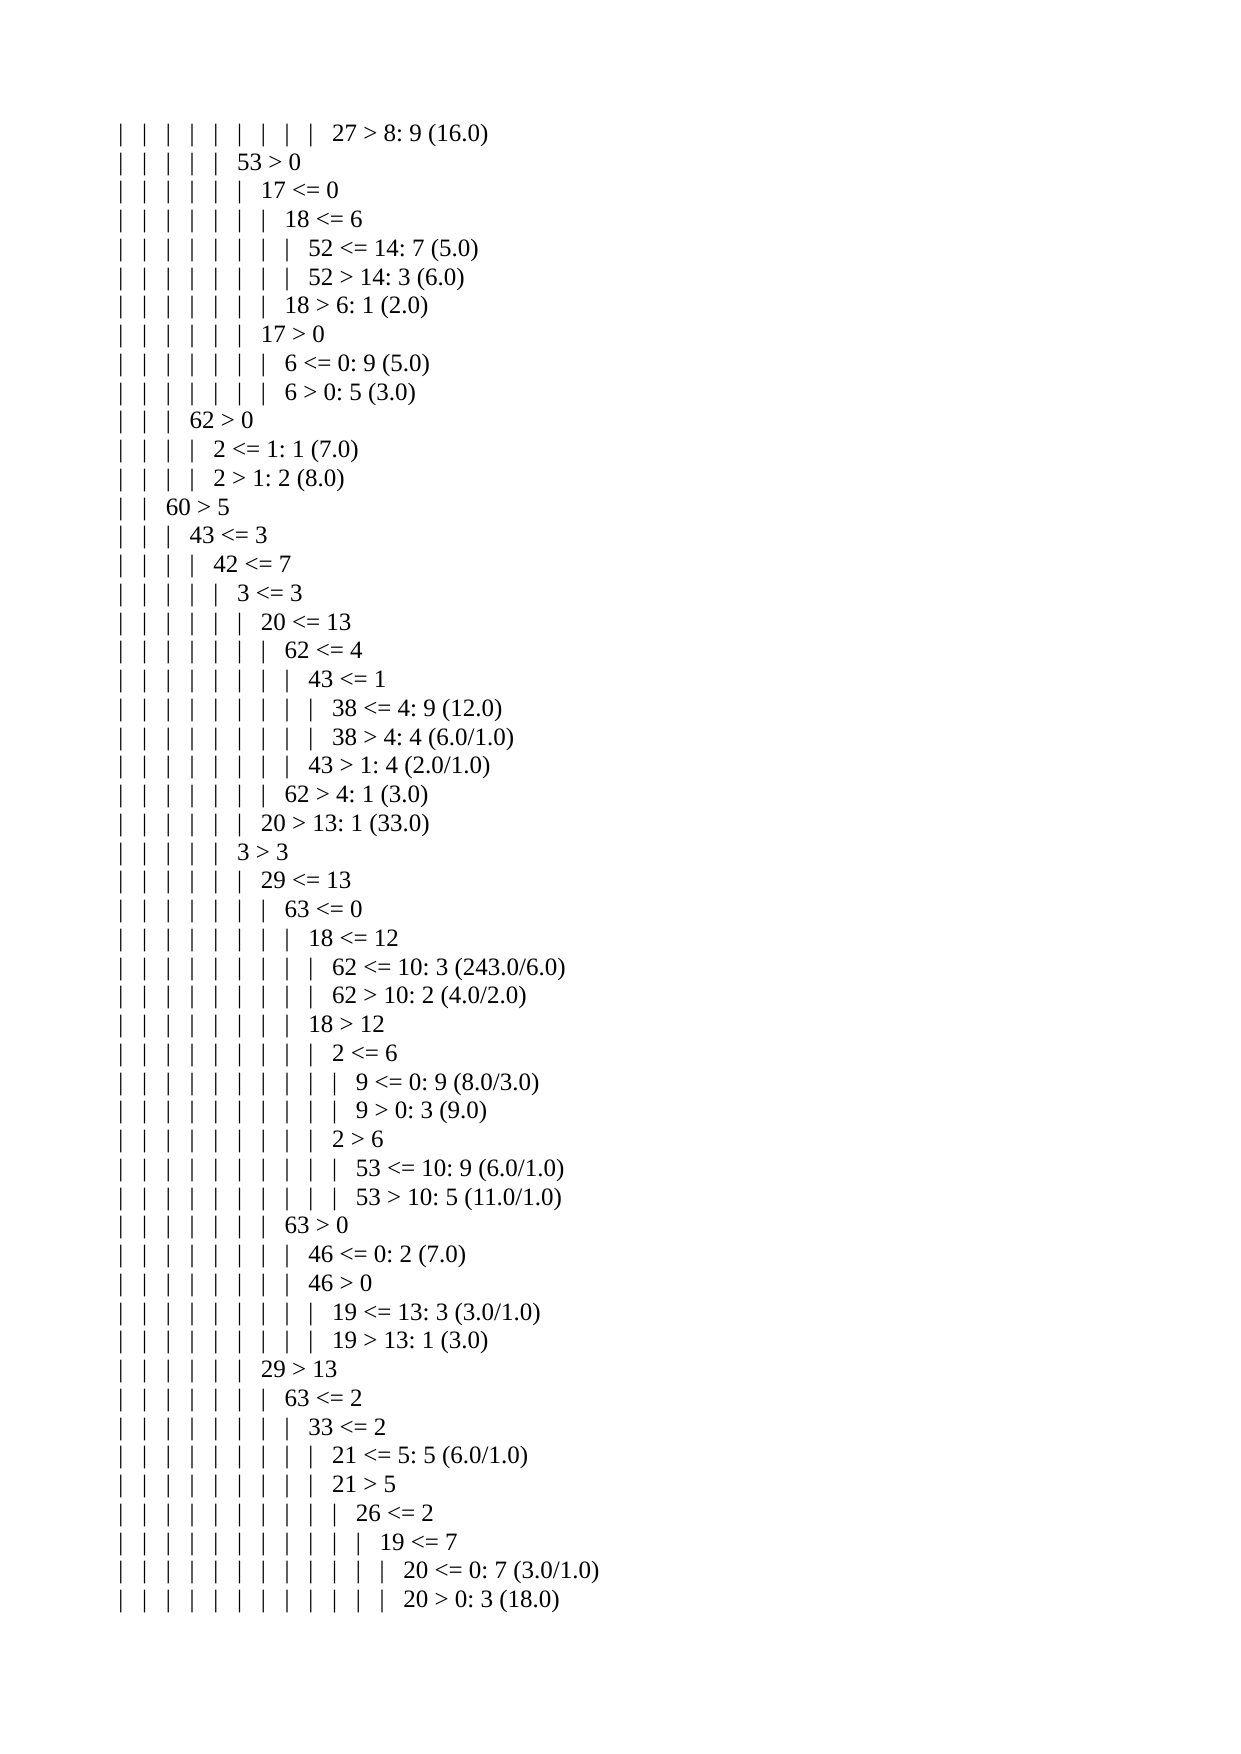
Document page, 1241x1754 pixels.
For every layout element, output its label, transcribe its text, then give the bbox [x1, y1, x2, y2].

text | | | | | | | 62 <= 4 [118, 636, 1122, 664]
text | | | | | | | | 18 <= 12 [118, 923, 1122, 952]
text | | | | | | | | | 19 > 13: 1 (3.0) [118, 1326, 1122, 1354]
text | | | | | | | 63 > 0 [118, 1211, 1122, 1239]
text | | | | | 53 > 0 [118, 147, 1122, 176]
text | | | | | | | 6 > 0: 5 (3.0) [118, 377, 1122, 406]
text | | | | | | | | 33 <= 2 [118, 1412, 1122, 1441]
text | | | | | | 17 > 0 [118, 319, 1122, 348]
text | | | | | | | | | 38 <= 4: 9 (12.0) [118, 693, 1122, 722]
text | | | | | | 29 <= 13 [118, 866, 1122, 894]
text | | | | 42 <= 7 [118, 549, 1122, 578]
text | | | | 2 <= 1: 1 (7.0) [118, 434, 1122, 463]
text | | | | | | | | | | | 19 <= 7 [118, 1527, 1122, 1556]
text | | | | | | | | | | 53 <= 10: 9 (6.0/1.0) [118, 1153, 1122, 1182]
text | | | | | | 17 <= 0 [118, 176, 1122, 204]
text | | | | | | | | | 21 > 5 [118, 1469, 1122, 1498]
text | | | | | | | 63 <= 0 [118, 894, 1122, 923]
text | | | | | | 29 > 13 [118, 1354, 1122, 1383]
text | | | | | | | | 18 > 12 [118, 1009, 1122, 1038]
text | | | | | | | | | | 53 > 10: 5 (11.0/1.0) [118, 1182, 1122, 1211]
text | | | | | | | 62 > 4: 1 (3.0) [118, 779, 1122, 808]
text | | | | | | | | 46 <= 0: 2 (7.0) [118, 1239, 1122, 1268]
text | | | | | 3 <= 3 [118, 578, 1122, 607]
text | | | | | | | 18 > 6: 1 (2.0) [118, 291, 1122, 319]
text | | | | | | | | | 27 > 8: 9 (16.0) [118, 118, 1122, 147]
text | | | | | | | | 52 > 14: 3 (6.0) [118, 262, 1122, 291]
text | | | | | | | | | 19 <= 13: 3 (3.0/1.0) [118, 1297, 1122, 1326]
text | | | | | | | 6 <= 0: 9 (5.0) [118, 348, 1122, 377]
text | | | | | | | | | 62 <= 10: 3 (243.0/6.0) [118, 952, 1122, 981]
text | | | | | | | | | | 9 <= 0: 9 (8.0/3.0) [118, 1067, 1122, 1096]
text | | | | | | | | | | | | 20 > 0: 3 (18.0) [118, 1584, 1122, 1613]
text | | | | | | | | 43 <= 1 [118, 664, 1122, 693]
text | | | | | | | | | 38 > 4: 4 (6.0/1.0) [118, 722, 1122, 751]
text | | | | | | | | 43 > 1: 4 (2.0/1.0) [118, 751, 1122, 779]
text | | | | | | | 18 <= 6 [118, 204, 1122, 233]
text | | | | | | | | 52 <= 14: 7 (5.0) [118, 233, 1122, 262]
text | | | | | | | | | | 26 <= 2 [118, 1498, 1122, 1527]
text | | | | | | | | | 2 > 6 [118, 1124, 1122, 1153]
text | | | | | | | | | | | | 20 <= 0: 7 (3.0/1.0) [118, 1556, 1122, 1584]
text | | 60 > 5 [118, 492, 1122, 521]
text | | | | | 3 > 3 [118, 837, 1122, 866]
text | | | | 2 > 1: 2 (8.0) [118, 463, 1122, 492]
text | | | | | | | | | 21 <= 5: 5 (6.0/1.0) [118, 1441, 1122, 1469]
text | | | | | | | | 46 > 0 [118, 1268, 1122, 1297]
text | | | | | | | | | 2 <= 6 [118, 1038, 1122, 1067]
text | | | 62 > 0 [118, 406, 1122, 434]
text | | | | | | 20 <= 13 [118, 607, 1122, 636]
text | | | | | | | 63 <= 2 [118, 1383, 1122, 1412]
text | | | | | | | | | | 9 > 0: 3 (9.0) [118, 1096, 1122, 1124]
text | | | | | | 20 > 13: 1 (33.0) [118, 808, 1122, 837]
text | | | 43 <= 3 [118, 521, 1122, 549]
text | | | | | | | | | 62 > 10: 2 (4.0/2.0) [118, 981, 1122, 1009]
